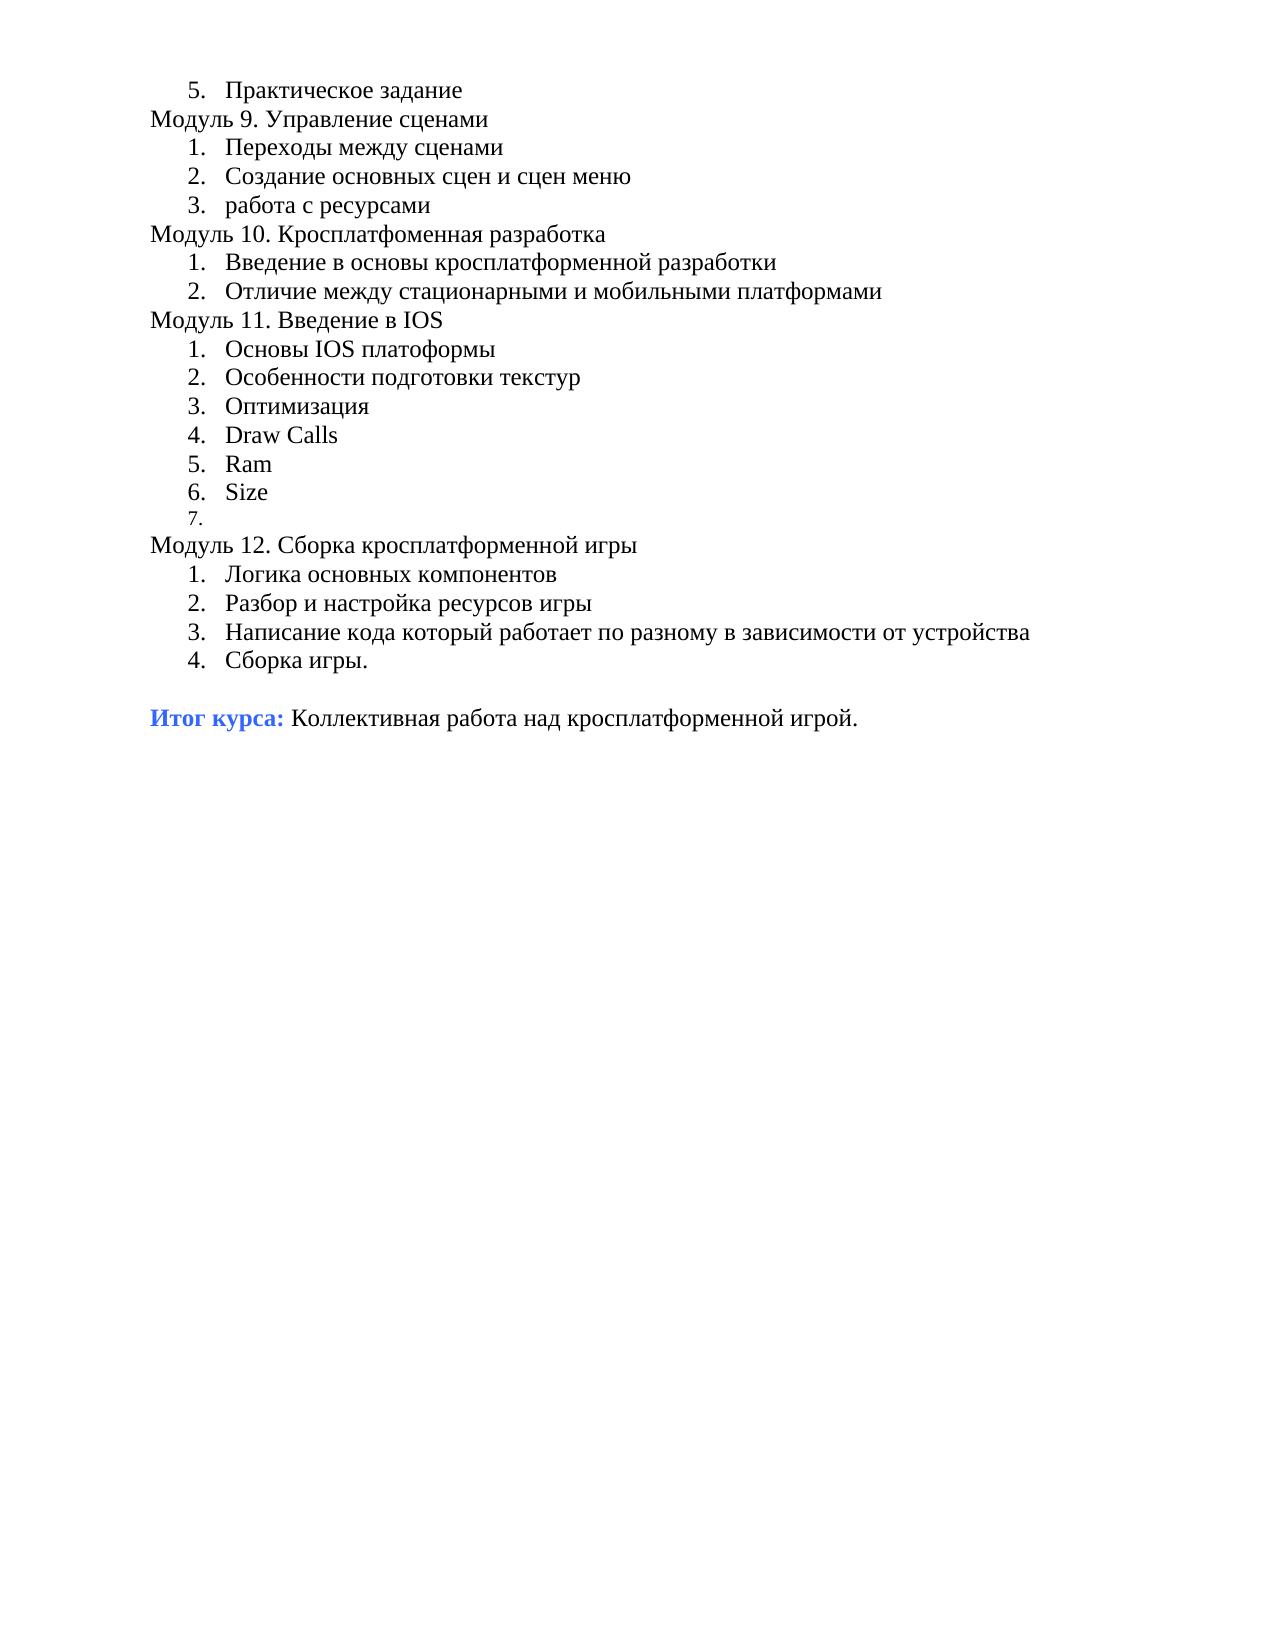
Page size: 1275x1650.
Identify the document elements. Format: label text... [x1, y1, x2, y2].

list Size [187, 477, 1125, 506]
list Ram [187, 449, 1125, 477]
list Создание основных сцен и сцен меню [187, 161, 1125, 190]
list Переходы между сценами [187, 132, 1125, 161]
list Сборка игры. [187, 645, 1125, 674]
list Написание кода который работает по разному в зависимости от устройства [187, 617, 1125, 645]
list Практическое задание [187, 75, 1125, 104]
list Draw Calls [187, 420, 1125, 449]
list Разбор и настройка ресурсов игры [187, 588, 1125, 617]
text Итог курса: Коллективная работа над кросплатформенной игрой. [150, 674, 1125, 732]
text Модуль 11. Введение в IOS [150, 305, 1125, 334]
text Модуль 10. Кросплатфоменная разработка [150, 219, 1125, 247]
list Введение в основы кросплатформенной разработки [187, 247, 1125, 276]
text Модуль 12. Сборка кросплатформенной игры [150, 530, 1125, 559]
list Основы IOS платоформы [187, 334, 1125, 362]
list Особенности подготовки текстур [187, 362, 1125, 391]
list работа с ресурсами [187, 190, 1125, 219]
list Оптимизация [187, 391, 1125, 420]
text Модуль 9. Управление сценами [150, 104, 1125, 132]
list Отличие между стационарными и мобильными платформами [187, 276, 1125, 305]
list Логика основных компонентов [187, 559, 1125, 588]
